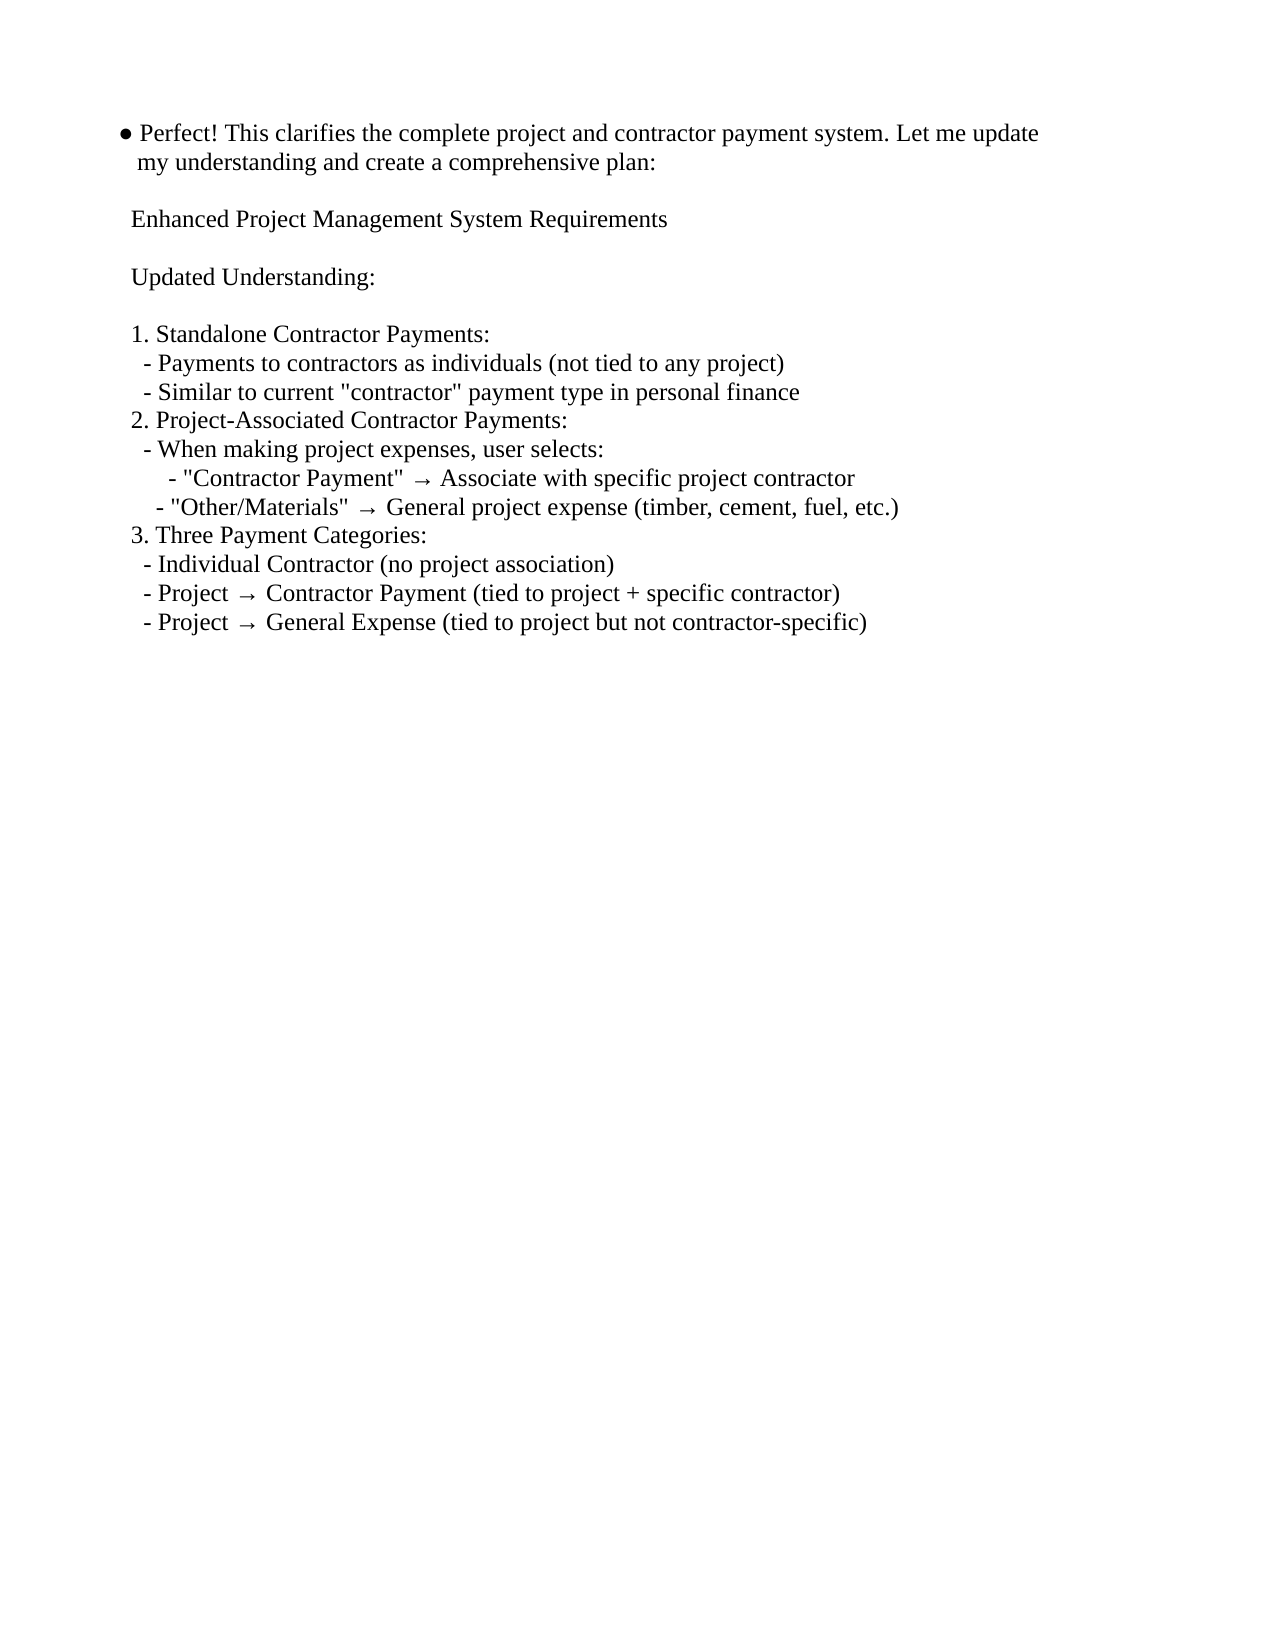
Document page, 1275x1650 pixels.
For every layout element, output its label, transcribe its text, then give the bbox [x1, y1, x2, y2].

text 1. Standalone Contractor Payments: [118, 319, 1157, 348]
text - Individual Contractor (no project association) [118, 549, 1157, 578]
text - "Contractor Payment" → Associate with specific project contractor [118, 463, 1157, 492]
text 2. Project-Associated Contractor Payments: [118, 406, 1157, 434]
text Enhanced Project Management System Requirements [118, 204, 1157, 233]
text - Payments to contractors as individuals (not tied to any project) [118, 348, 1157, 377]
text my understanding and create a comprehensive plan: [118, 147, 1157, 176]
text - When making project expenses, user selects: [118, 434, 1157, 463]
text - Project → General Expense (tied to project but not contractor-specific) [118, 607, 1157, 636]
text - Project → Contractor Payment (tied to project + specific contractor) [118, 578, 1157, 607]
text Updated Understanding: [118, 262, 1157, 291]
text - "Other/Materials" → General project expense (timber, cement, fuel, etc.) [118, 492, 1157, 521]
text - Similar to current "contractor" payment type in personal finance [118, 377, 1157, 406]
text 3. Three Payment Categories: [118, 521, 1157, 549]
text ● Perfect! This clarifies the complete project and contractor payment system. Let me update [118, 118, 1157, 147]
